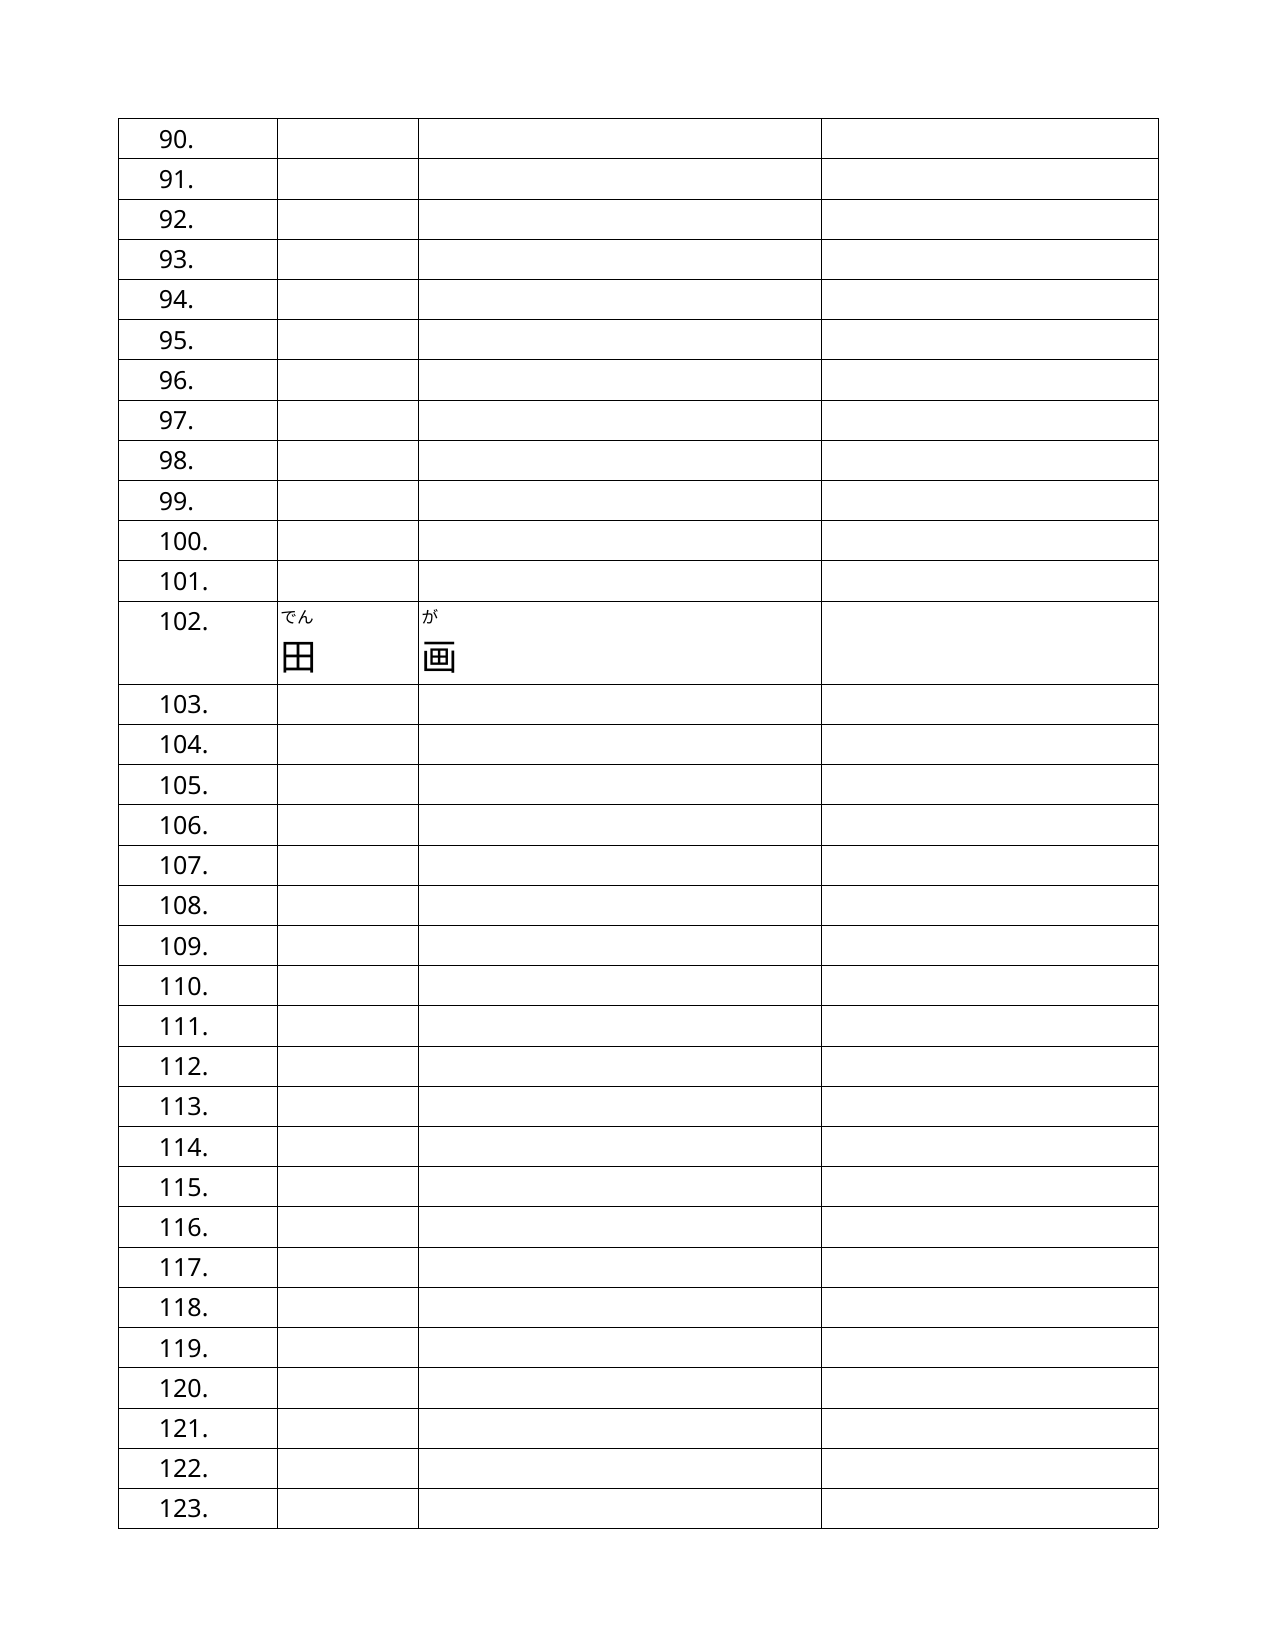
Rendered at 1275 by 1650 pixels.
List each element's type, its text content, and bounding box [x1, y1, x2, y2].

table_cell [278, 320, 418, 359]
table_cell [278, 926, 418, 965]
table_cell [822, 119, 1158, 158]
table_cell [419, 1368, 821, 1407]
table_cell [278, 159, 418, 198]
table_cell 田でん [278, 602, 418, 684]
table_cell [419, 1328, 821, 1367]
table_cell [419, 481, 821, 520]
table_cell [278, 886, 418, 925]
table_cell [119, 926, 277, 965]
table_cell [822, 360, 1158, 399]
table_cell [822, 401, 1158, 440]
table_cell [419, 360, 821, 399]
table_cell [822, 561, 1158, 601]
table_cell [822, 1006, 1158, 1046]
table_cell [419, 240, 821, 279]
table_cell [419, 926, 821, 965]
table_cell [822, 685, 1158, 724]
table_cell [119, 1087, 277, 1126]
table_cell [822, 481, 1158, 520]
table_cell [419, 1248, 821, 1287]
table_cell [419, 401, 821, 440]
table_cell [419, 1449, 821, 1488]
table_cell [822, 1127, 1158, 1166]
table_cell [419, 886, 821, 925]
table_cell [822, 1489, 1158, 1528]
table_cell [278, 1368, 418, 1407]
table_cell [822, 200, 1158, 239]
table_cell [822, 441, 1158, 480]
table_cell [119, 685, 277, 724]
table_cell [419, 1006, 821, 1046]
table_cell [278, 521, 418, 560]
table_cell [119, 602, 277, 684]
table_cell [278, 119, 418, 158]
table_cell [822, 1409, 1158, 1448]
table_cell [419, 685, 821, 724]
table_cell [419, 1409, 821, 1448]
table_cell [278, 360, 418, 399]
table_cell [278, 280, 418, 319]
table_cell [119, 360, 277, 399]
table_cell [119, 561, 277, 601]
table_cell [278, 1087, 418, 1126]
table_cell [822, 1167, 1158, 1206]
table_cell [822, 886, 1158, 925]
table_cell [119, 1167, 277, 1206]
table_cell [119, 1047, 277, 1086]
table_cell [419, 846, 821, 885]
table_cell [419, 1489, 821, 1528]
table_cell [119, 765, 277, 804]
table_cell [822, 926, 1158, 965]
table_cell [822, 280, 1158, 319]
table_cell [119, 1449, 277, 1488]
table_cell [419, 805, 821, 844]
table_cell [119, 441, 277, 480]
table_cell [419, 441, 821, 480]
table_cell [278, 1248, 418, 1287]
table_cell [822, 966, 1158, 1005]
table_cell [278, 1207, 418, 1247]
table_cell [119, 159, 277, 198]
table_cell [119, 1288, 277, 1327]
table_cell [822, 521, 1158, 560]
table_cell [278, 725, 418, 764]
table_cell [119, 1489, 277, 1528]
table_cell [822, 725, 1158, 764]
table_cell [278, 1167, 418, 1206]
table_cell [119, 200, 277, 239]
table_cell [278, 200, 418, 239]
table_cell [822, 1047, 1158, 1086]
table_cell [822, 1328, 1158, 1367]
table_cell [278, 1489, 418, 1528]
table_cell [278, 1288, 418, 1327]
table_cell [419, 280, 821, 319]
table_cell [119, 805, 277, 844]
table_cell [278, 240, 418, 279]
table_cell [278, 1328, 418, 1367]
table_cell [119, 481, 277, 520]
table_cell [119, 1207, 277, 1247]
table_cell [278, 846, 418, 885]
table_cell [119, 521, 277, 560]
table_cell [419, 1047, 821, 1086]
table_cell [278, 765, 418, 804]
table_cell [278, 1006, 418, 1046]
table_cell [278, 966, 418, 1005]
table_cell [119, 966, 277, 1005]
table_cell [119, 280, 277, 319]
table_cell 画が [419, 602, 821, 684]
table_cell [278, 805, 418, 844]
table_cell [822, 846, 1158, 885]
table_cell [119, 1006, 277, 1046]
table_cell [419, 561, 821, 601]
table_cell [419, 1288, 821, 1327]
table_cell [419, 159, 821, 198]
table_cell [278, 685, 418, 724]
table_cell [822, 1288, 1158, 1327]
table_cell [822, 1449, 1158, 1488]
table_cell [119, 846, 277, 885]
table_cell [419, 119, 821, 158]
table_cell [419, 521, 821, 560]
table_cell [822, 1207, 1158, 1247]
table_cell [822, 1368, 1158, 1407]
table_cell [419, 765, 821, 804]
table_cell [822, 1087, 1158, 1126]
table_cell [119, 240, 277, 279]
table_cell [822, 240, 1158, 279]
table_cell [119, 119, 277, 158]
table_cell [419, 1167, 821, 1206]
table_cell [419, 1207, 821, 1247]
table_cell [419, 966, 821, 1005]
table_cell [119, 725, 277, 764]
table_cell [419, 1087, 821, 1126]
table_cell [278, 561, 418, 601]
table_cell [419, 200, 821, 239]
table_cell [419, 1127, 821, 1166]
table_cell [278, 441, 418, 480]
table_cell [278, 481, 418, 520]
table_cell [278, 401, 418, 440]
table_cell [119, 1127, 277, 1166]
table_cell [119, 320, 277, 359]
table_cell [822, 805, 1158, 844]
table_cell [278, 1449, 418, 1488]
table_cell [822, 602, 1158, 684]
table_cell [119, 1409, 277, 1448]
table_cell [419, 320, 821, 359]
table_cell [278, 1127, 418, 1166]
table_cell [278, 1409, 418, 1448]
table_cell [119, 1248, 277, 1287]
table_cell [119, 1328, 277, 1367]
table_cell [822, 320, 1158, 359]
table_cell [419, 725, 821, 764]
table_cell [822, 159, 1158, 198]
table_cell [822, 1248, 1158, 1287]
table_cell [119, 886, 277, 925]
table_cell [119, 401, 277, 440]
table_cell [278, 1047, 418, 1086]
table_cell [119, 1368, 277, 1407]
table_cell [822, 765, 1158, 804]
